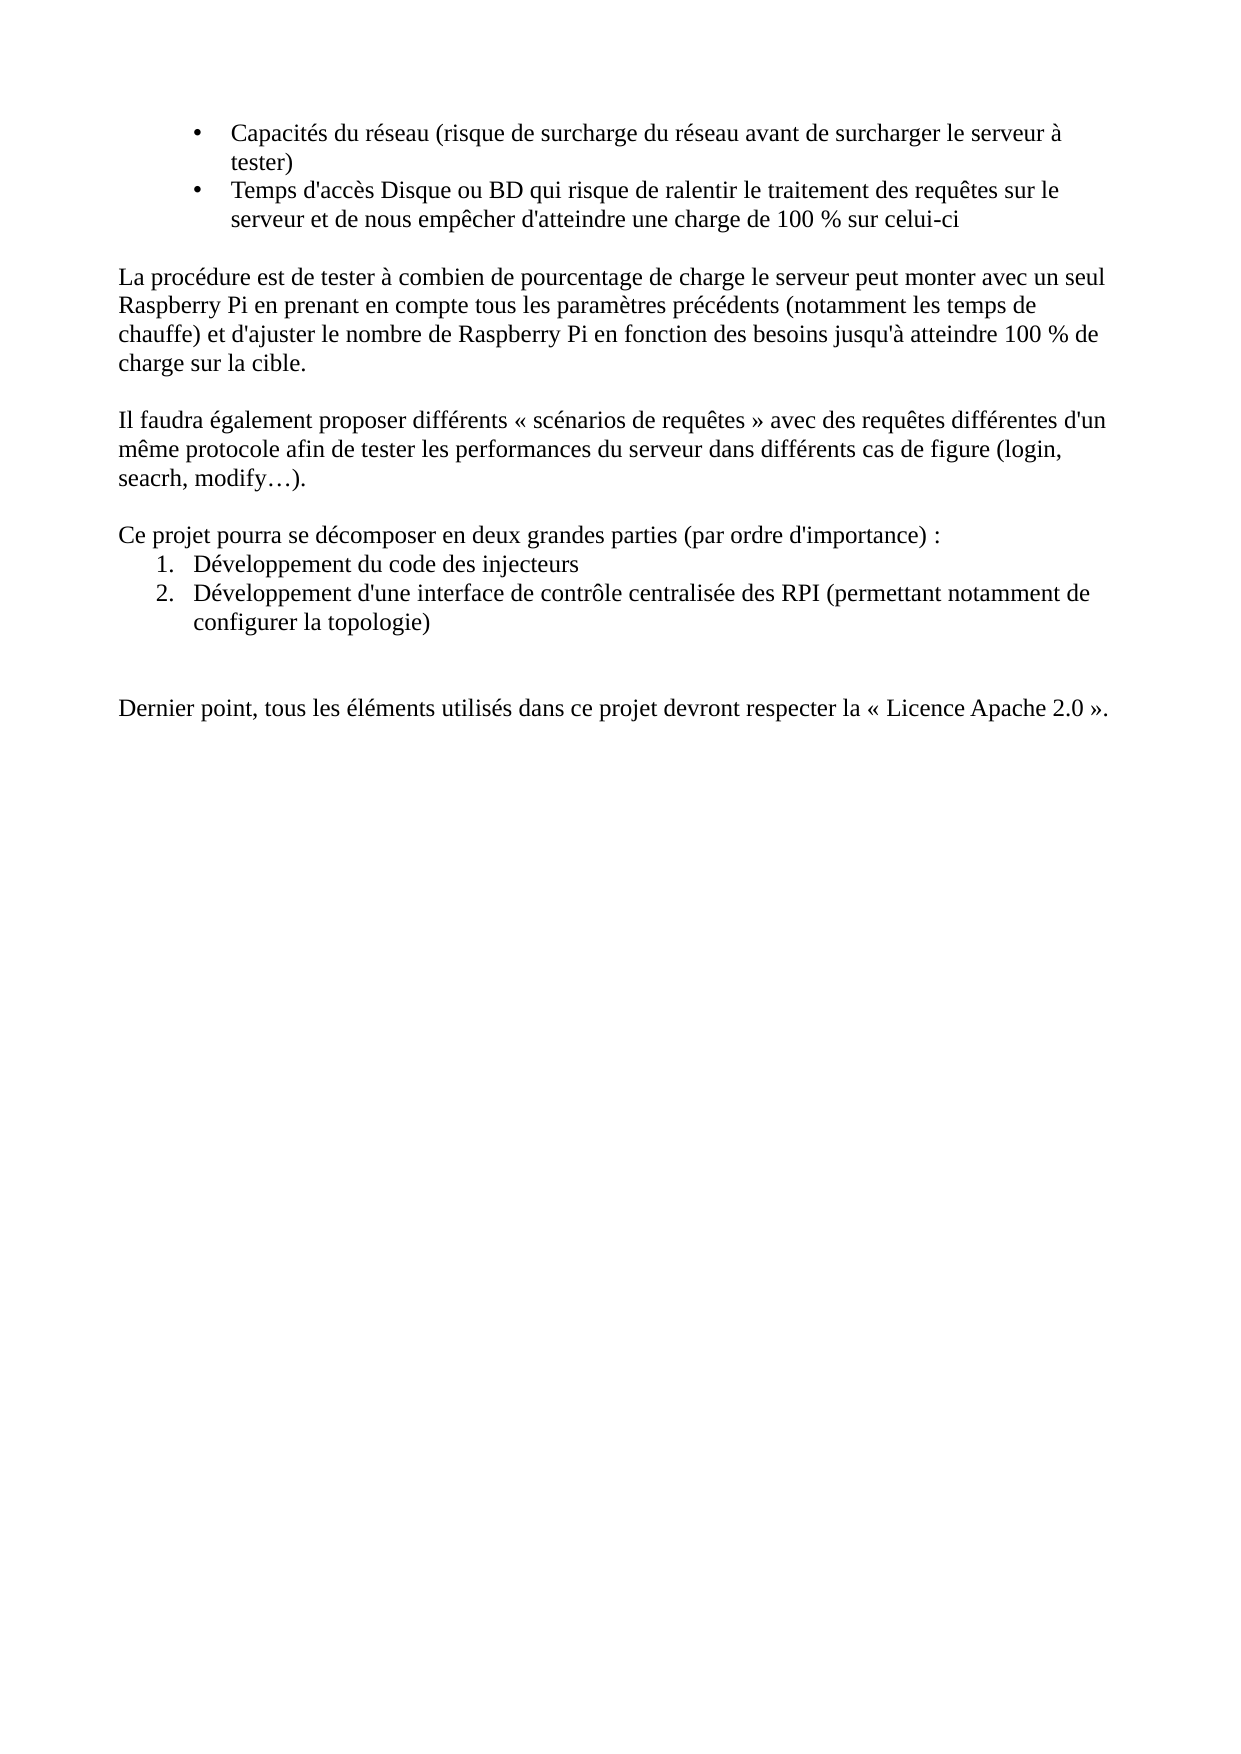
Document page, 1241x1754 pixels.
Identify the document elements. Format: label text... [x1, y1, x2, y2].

list Développement du code des injecteurs [156, 549, 1122, 578]
text Ce projet pourra se décomposer en deux grandes parties (par ordre d'importance) : [118, 521, 1122, 549]
text Dernier point, tous les éléments utilisés dans ce projet devront respecter la « Licence Apache 2.0 ». [118, 693, 1122, 722]
list Temps d'accès Disque ou BD qui risque de ralentir le traitement des requêtes sur le serveur et de nous empêcher d'atteindre une charge de 100 % sur celui-ci [193, 176, 1122, 233]
list Développement d'une interface de contrôle centralisée des RPI (permettant notamment de configurer la topologie) [156, 578, 1122, 636]
text La procédure est de tester à combien de pourcentage de charge le serveur peut monter avec un seul Raspberry Pi en prenant en compte tous les paramètres précédents (notamment les temps de chauffe) et d'ajuster le nombre de Raspberry Pi en fonction des besoins jusqu'à atteindre 100 % de charge sur la cible. [118, 262, 1122, 377]
text Il faudra également proposer différents « scénarios de requêtes » avec des requêtes différentes d'un même protocole afin de tester les performances du serveur dans différents cas de figure (login, seacrh, modify…). [118, 406, 1122, 492]
list Capacités du réseau (risque de surcharge du réseau avant de surcharger le serveur à tester) [193, 118, 1122, 176]
